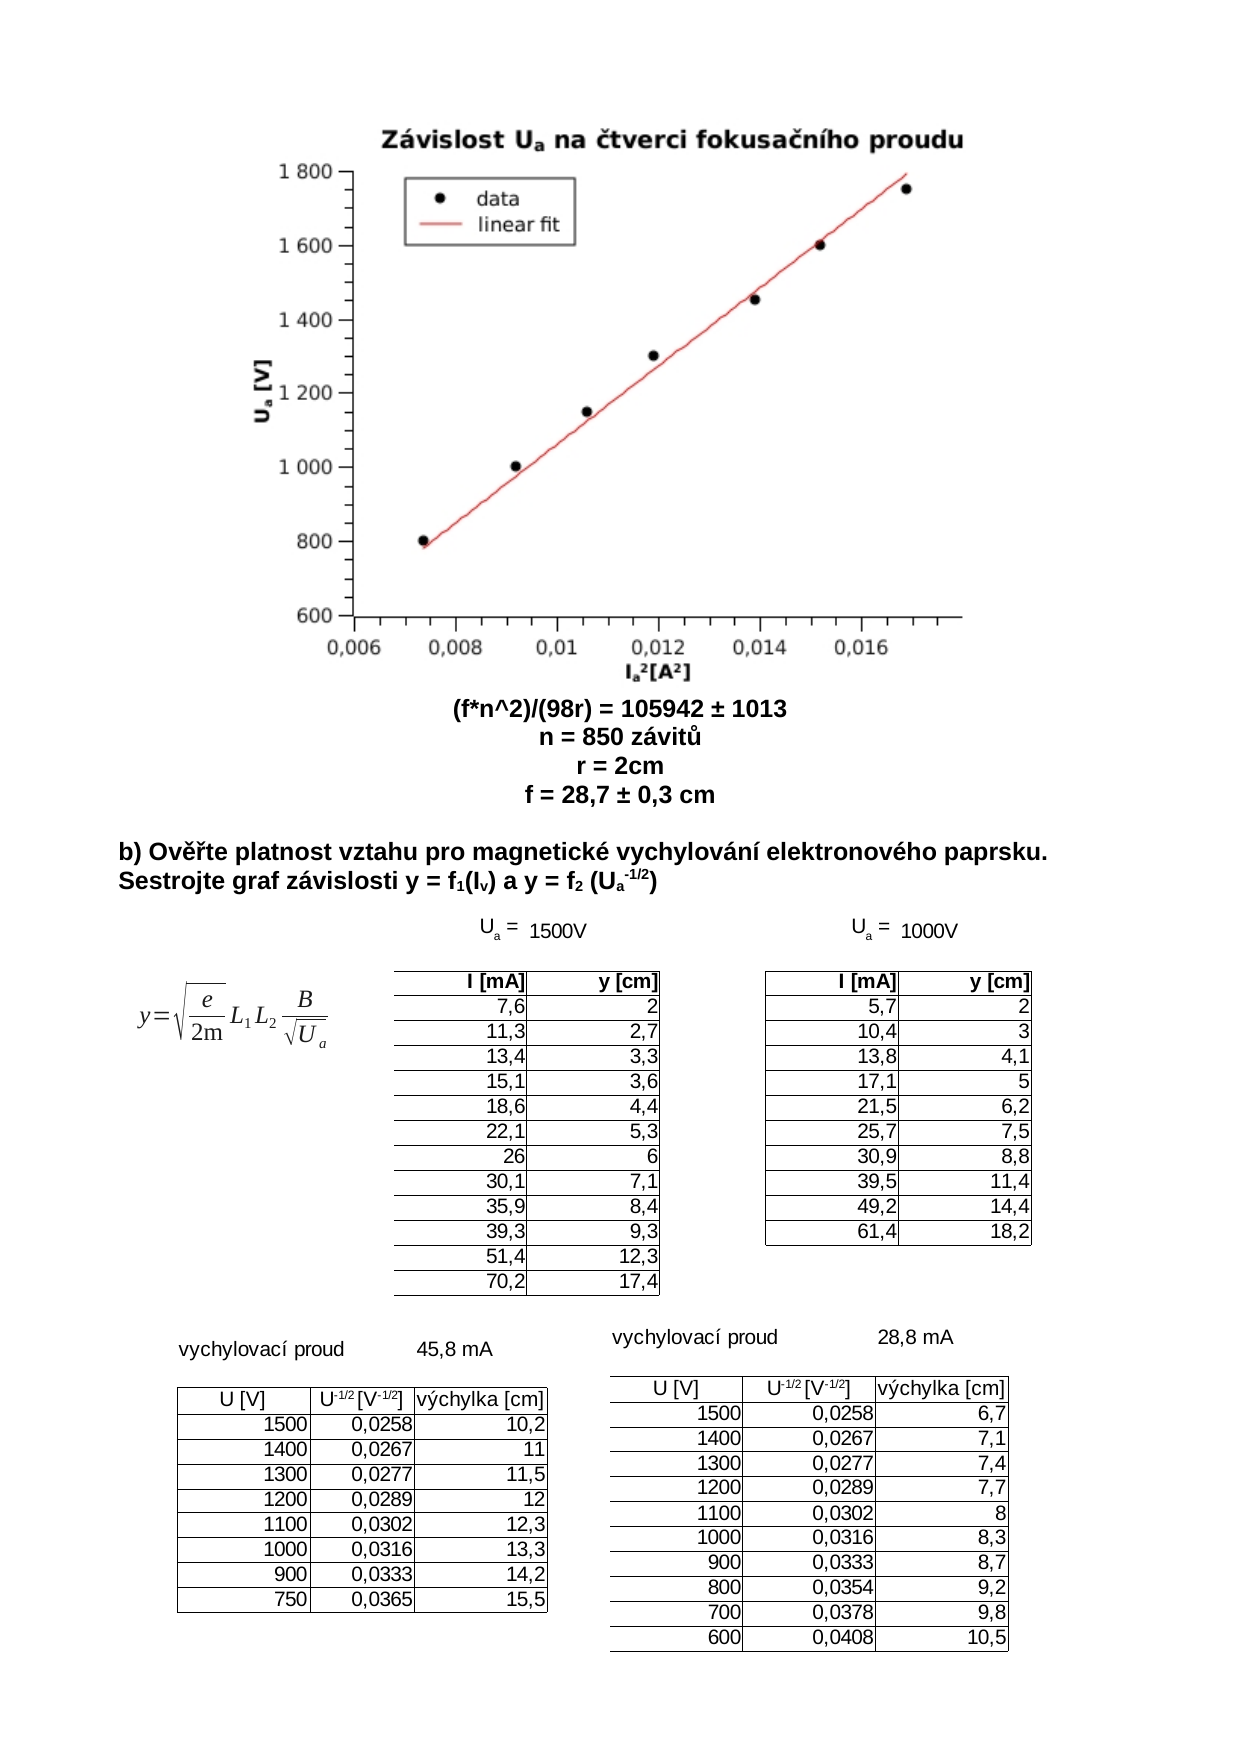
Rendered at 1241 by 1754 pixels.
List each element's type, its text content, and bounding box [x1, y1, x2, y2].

text (f*n^2)/(98r) = 105942 ± 1013 [118, 694, 1122, 722]
text r = 2cm [118, 751, 1122, 780]
text f = 28,7 ± 0,3 cm [118, 780, 1122, 809]
text n = 850 závitů [118, 722, 1122, 751]
text b) Ověřte platnost vztahu pro magnetické vychylování elektronového paprsku. Sestrojte graf závislosti y = f1(Iv) a y = f2 (Ua-1/2) [118, 837, 1122, 895]
picture [242, 118, 998, 694]
